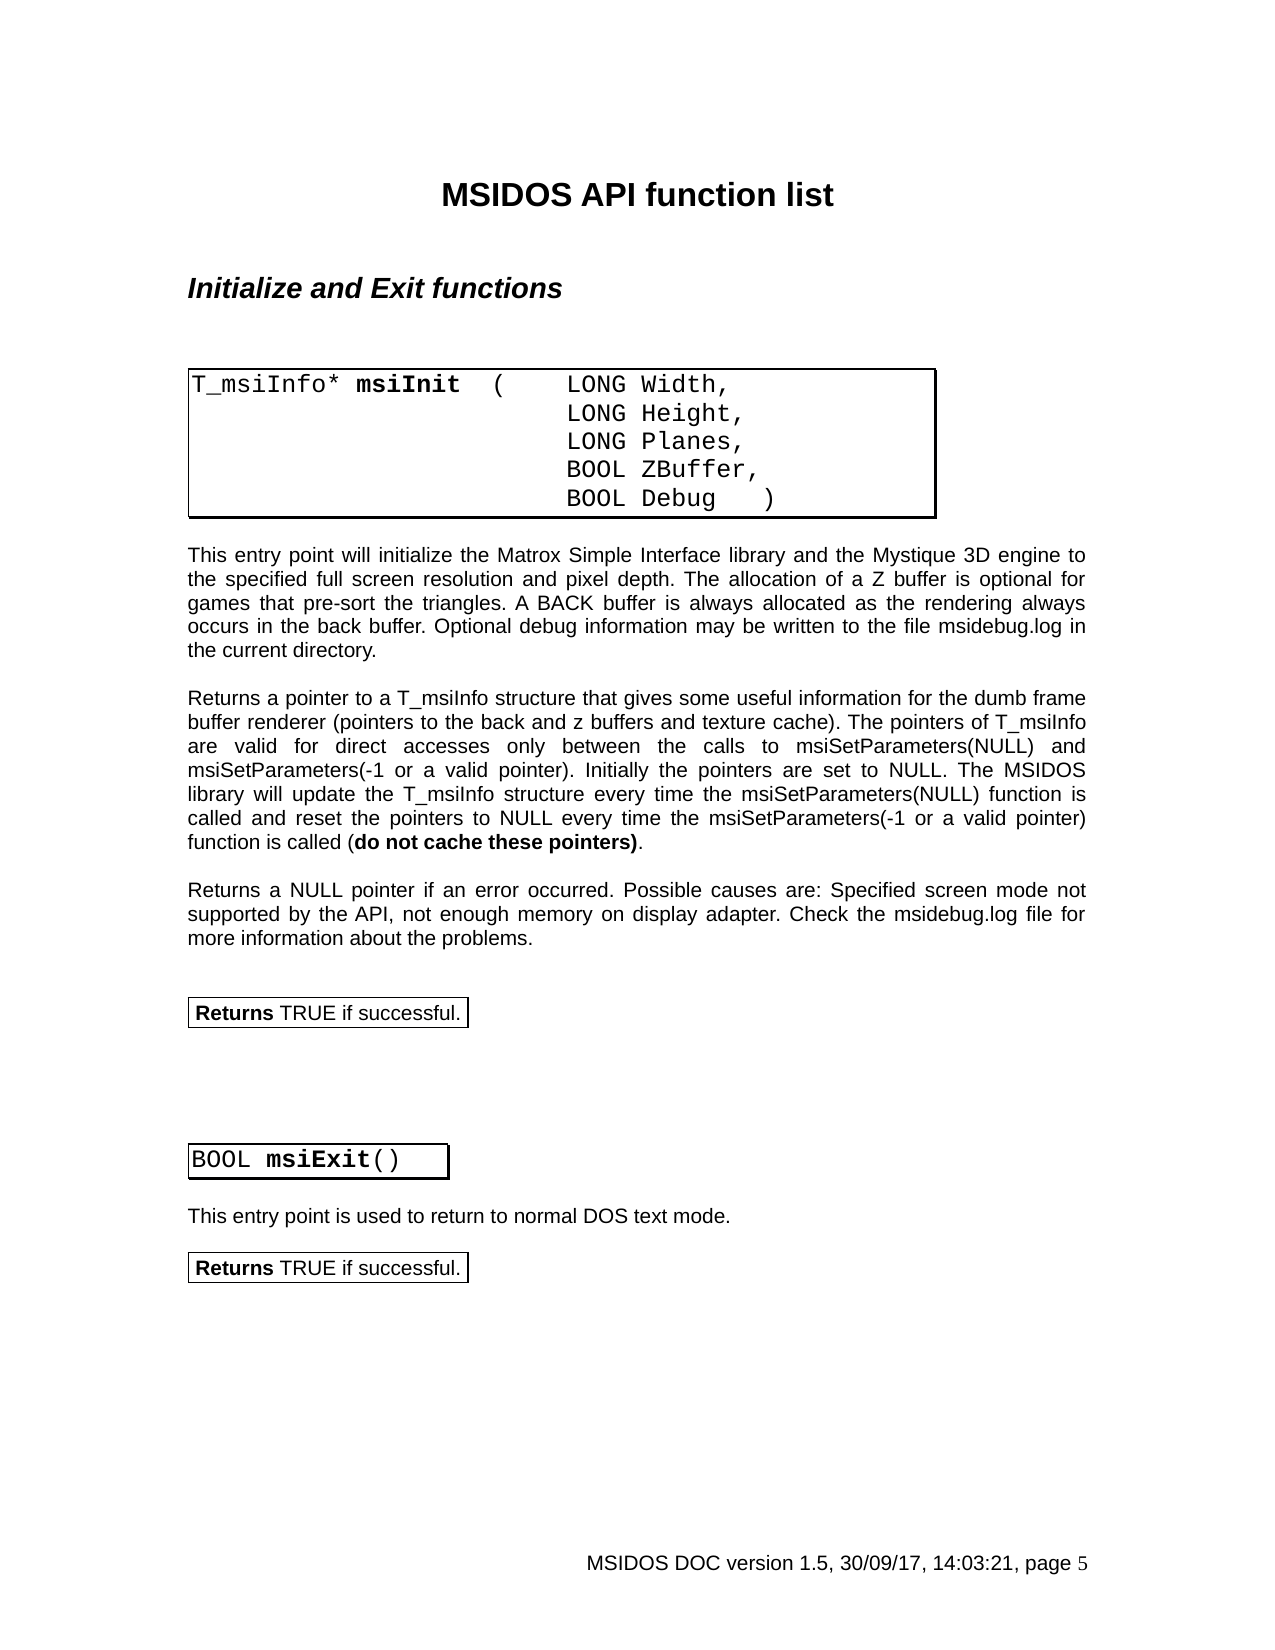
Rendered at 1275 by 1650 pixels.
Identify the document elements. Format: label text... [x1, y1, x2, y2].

text This entry point is used to return to normal DOS text mode. [187, 1204, 1087, 1228]
text BOOL msiExit() [189, 1145, 447, 1177]
subtitle MSIDOS API function list [187, 175, 1087, 213]
text Returns TRUE if successful. [189, 1253, 467, 1282]
text Returns a pointer to a T_msiInfo structure that gives some useful information for the dumb frame buffer renderer (pointers to the back and z buffers and texture cache). The pointers of T_msiInfo are valid for direct accesses only between the calls to msiSetParameters(NULL) and msiSetParameters(-1 or a valid pointer). Initially the pointers are set to NULL. The MSIDOS library will update the T_msiInfo structure every time the msiSetParameters(NULL) function is called and reset the pointers to NULL every time the msiSetParameters(-1 or a valid pointer) function is called (do not cache these pointers). [187, 686, 1087, 854]
text This entry point will initialize the Matrox Simple Interface library and the Mystique 3D engine to the specified full screen resolution and pixel depth. The allocation of a Z buffer is optional for games that pre-sort the triangles. A BACK buffer is always allocated as the rendering always occurs in the back buffer. Optional debug information may be written to the file msidebug.log in the current directory. [187, 542, 1087, 662]
text Returns a NULL pointer if an error occurred. Possible causes are: Specified screen mode not supported by the API, not enough memory on display adapter. Check the msidebug.log file for more information about the problems. [187, 878, 1087, 949]
subtitle Initialize and Exit functions [187, 271, 1087, 304]
text T_msiInfo* msiInit ( LONG Width, LONG Height, LONG Planes, BOOL ZBuffer, BOOL Debug ) [189, 370, 934, 516]
text Returns TRUE if successful. [189, 998, 467, 1027]
